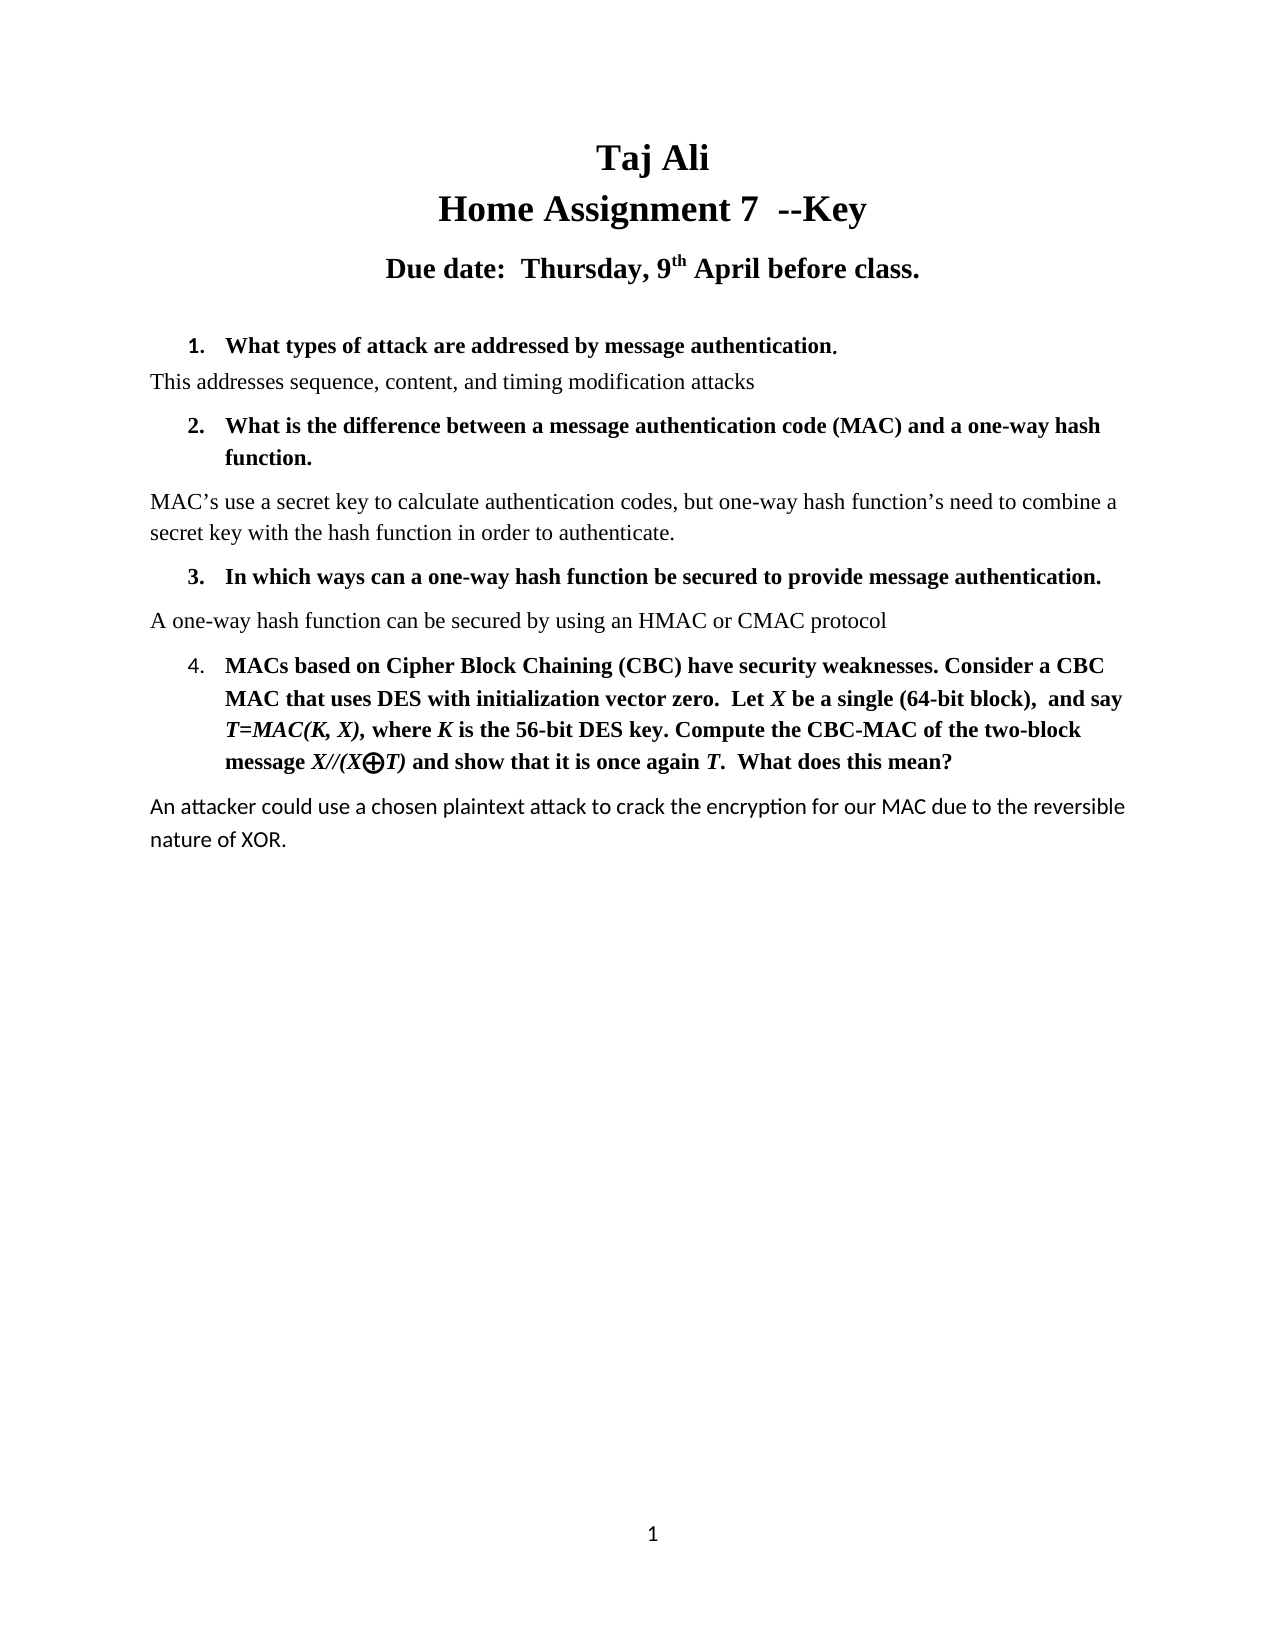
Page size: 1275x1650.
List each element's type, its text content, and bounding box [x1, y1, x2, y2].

text A one-way hash function can be secured by using an HMAC or CMAC protocol [150, 607, 1155, 634]
list MAC’s use a secret key to calculate authentication codes, but one-way hash function’s need to combine a secret key with the hash function in order to authenticate. [150, 488, 1155, 546]
list This addresses sequence, content, and timing modification attacks [150, 368, 1155, 394]
list MACs based on Cipher Block Chaining (CBC) have security weaknesses. Consider a CBC MAC that uses DES with initialization vector zero. Let X be a single (64-bit block), and say T=MAC(K, X), where K is the 56-bit DES key. Compute the CBC-MAC of the two-block message X//(X⨁T) and show that it is once again T. What does this mean? [187, 651, 1155, 774]
list An attacker could use a chosen plaintext attack to crack the encryption for our MAC due to the reversible nature of XOR. [150, 792, 1155, 853]
list In which ways can a one-way hash function be secured to provide message authentication. [187, 563, 1155, 590]
text Taj Ali [150, 135, 1155, 178]
text Due date: Thursday, 9th April before class. [150, 251, 1155, 284]
list What is the difference between a message authentication code (MAC) and a one-way hash function. [187, 412, 1155, 470]
list What types of attack are addressed by message authentication [187, 328, 1155, 362]
text Home Assignment 7 --Key [150, 187, 1155, 230]
